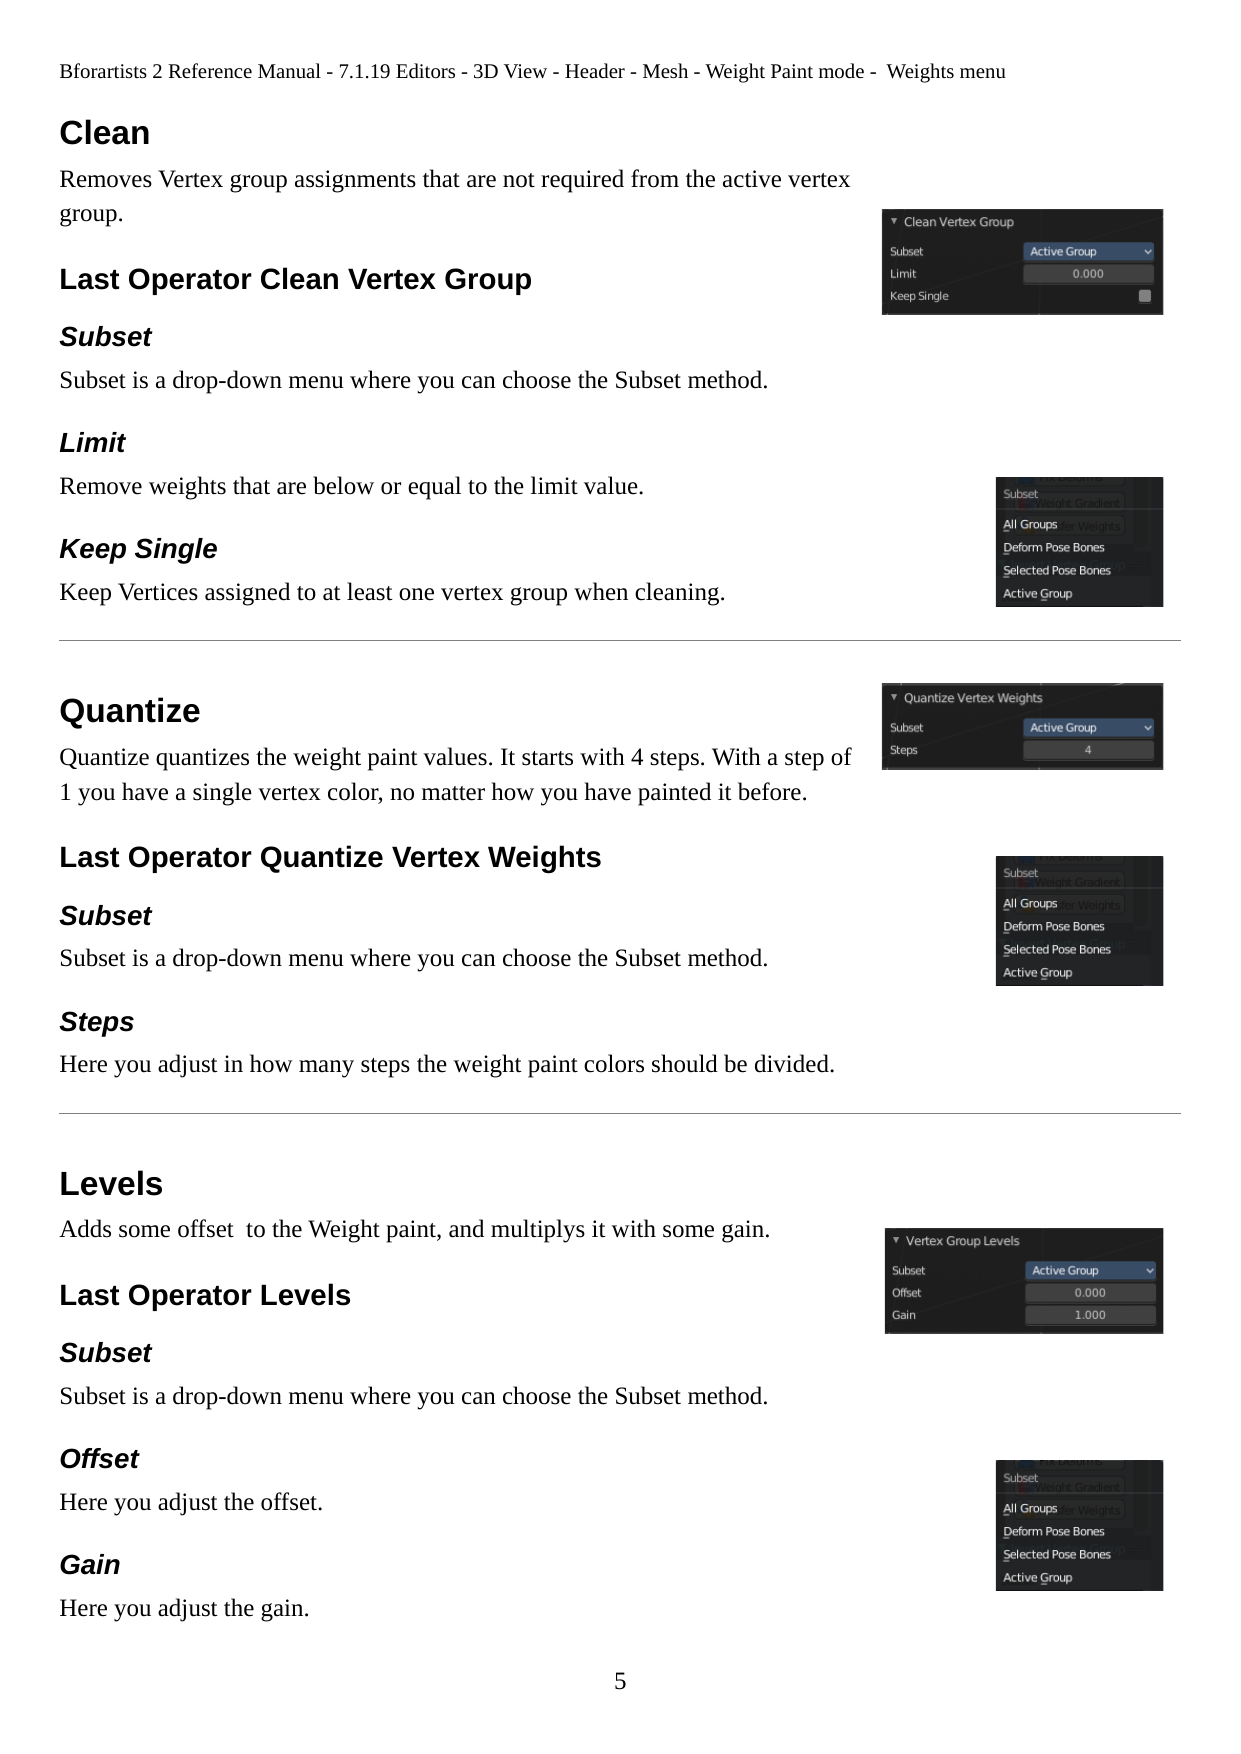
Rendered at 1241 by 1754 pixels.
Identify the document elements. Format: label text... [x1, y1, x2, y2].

text Removes Vertex group assignments that are not required from the active vertex group. [59, 164, 1181, 227]
subtitle [1164, 691, 1181, 729]
picture [995, 856, 1164, 986]
subtitle Levels [59, 1163, 1181, 1202]
subtitle Keep Single [59, 532, 995, 564]
picture [881, 209, 1164, 315]
subtitle Clean [59, 113, 1181, 151]
subtitle Gain [59, 1549, 995, 1581]
subtitle [1164, 532, 1181, 564]
picture [995, 1460, 1164, 1591]
subtitle Subset [59, 321, 1181, 352]
text Here you adjust the offset. [59, 1487, 995, 1516]
text Subset is a drop-down menu where you can choose the Subset method. [59, 943, 995, 972]
text Keep Vertices assigned to at least one vertex group when cleaning. [59, 577, 995, 606]
subtitle Offset [59, 1443, 1181, 1475]
picture [881, 683, 1164, 770]
picture [995, 477, 1164, 607]
subtitle [1164, 899, 1181, 931]
text Remove weights that are below or equal to the limit value. [59, 471, 1181, 500]
subtitle Last Operator Levels [59, 1278, 884, 1312]
subtitle [1164, 1278, 1181, 1312]
subtitle Last Operator Clean Vertex Group [59, 262, 881, 296]
subtitle Subset [59, 1337, 1181, 1369]
subtitle Steps [59, 1005, 1181, 1037]
text Quantize quantizes the weight paint values. It starts with 4 steps. With a step of 1 you have a single vertex color, no matter how you have painted it before. [59, 742, 1181, 805]
text Here you adjust the gain. [59, 1593, 1181, 1622]
subtitle Subset [59, 899, 995, 931]
text Here you adjust in how many steps the weight paint colors should be divided. [59, 1049, 1181, 1078]
text Adds some offset to the Weight paint, and multiplys it with some gain. [59, 1214, 1181, 1243]
text Subset is a drop-down menu where you can choose the Subset method. [59, 365, 1181, 394]
subtitle Last Operator Quantize Vertex Weights [59, 840, 1181, 874]
subtitle [1164, 1549, 1181, 1581]
text Subset is a drop-down menu where you can choose the Subset method. [59, 1381, 1181, 1410]
picture [884, 1228, 1164, 1334]
subtitle Limit [59, 427, 1181, 458]
subtitle Quantize [59, 691, 881, 729]
